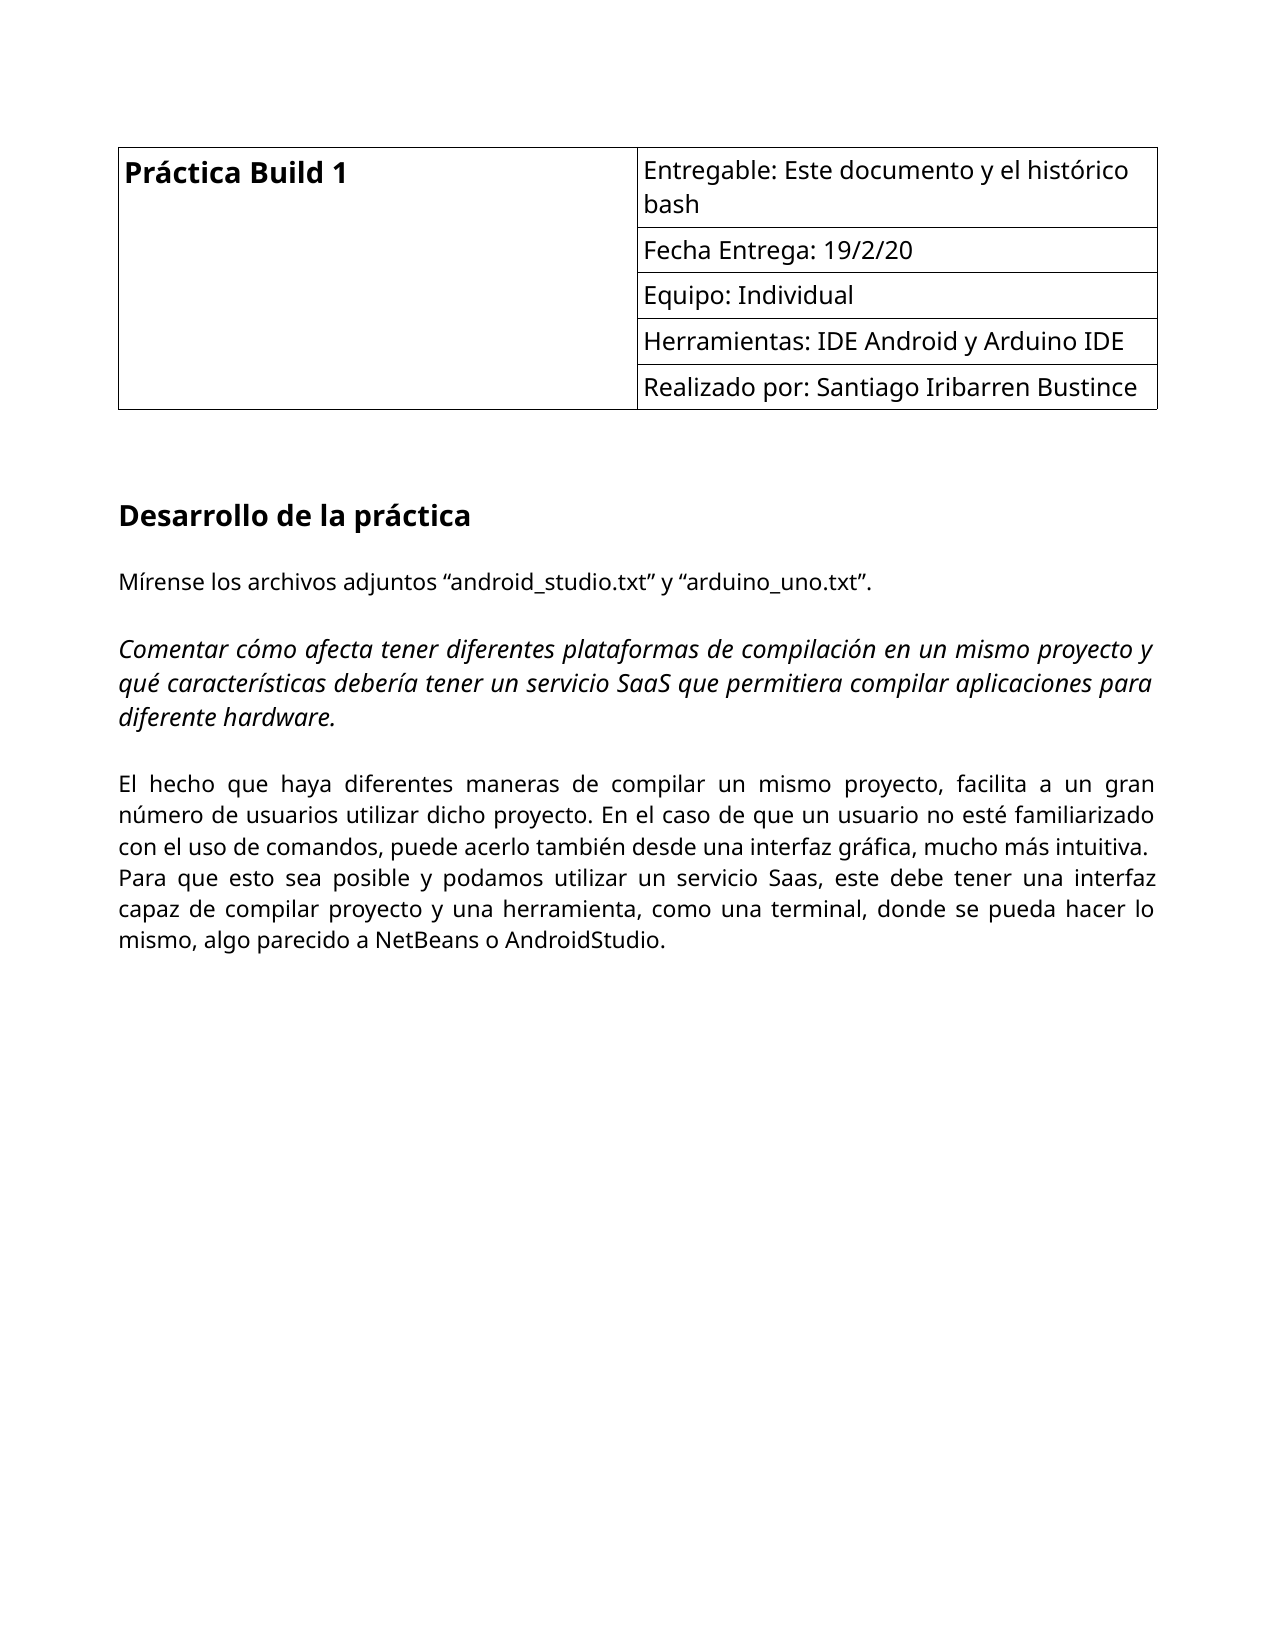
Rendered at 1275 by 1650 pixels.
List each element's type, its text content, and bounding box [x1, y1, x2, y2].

text El hecho que haya diferentes maneras de compilar un mismo proyecto, facilita a un gran número de usuarios utilizar dicho proyecto. En el caso de que un usuario no esté familiarizado con el uso de comandos, puede acerlo también desde una interfaz gráfica, mucho más intuitiva. [118, 768, 1157, 862]
table_cell Fecha Entrega: 19/2/20 [638, 228, 1157, 272]
text Desarrollo de la práctica [118, 495, 1157, 535]
table_header Práctica Build 1 [119, 148, 637, 409]
table_cell Equipo: Individual [638, 273, 1157, 318]
text Mírense los archivos adjuntos “android_studio.txt” y “arduino_uno.txt”. [118, 566, 1157, 598]
table_cell Realizado por: Santiago Iribarren Bustince [638, 365, 1157, 409]
table_cell Herramientas: IDE Android y Arduino IDE [638, 319, 1157, 363]
text Comentar cómo afecta tener diferentes plataformas de compilación en un mismo proyecto y qué características debería tener un servicio SaaS que permitiera compilar aplicaciones para diferente hardware. [118, 632, 1157, 734]
table_header Entregable: Este documento y el histórico bash [638, 148, 1157, 227]
text Para que esto sea posible y podamos utilizar un servicio Saas, este debe tener una interfaz capaz de compilar proyecto y una herramienta, como una terminal, donde se pueda hacer lo mismo, algo parecido a NetBeans o AndroidStudio. [118, 862, 1157, 955]
